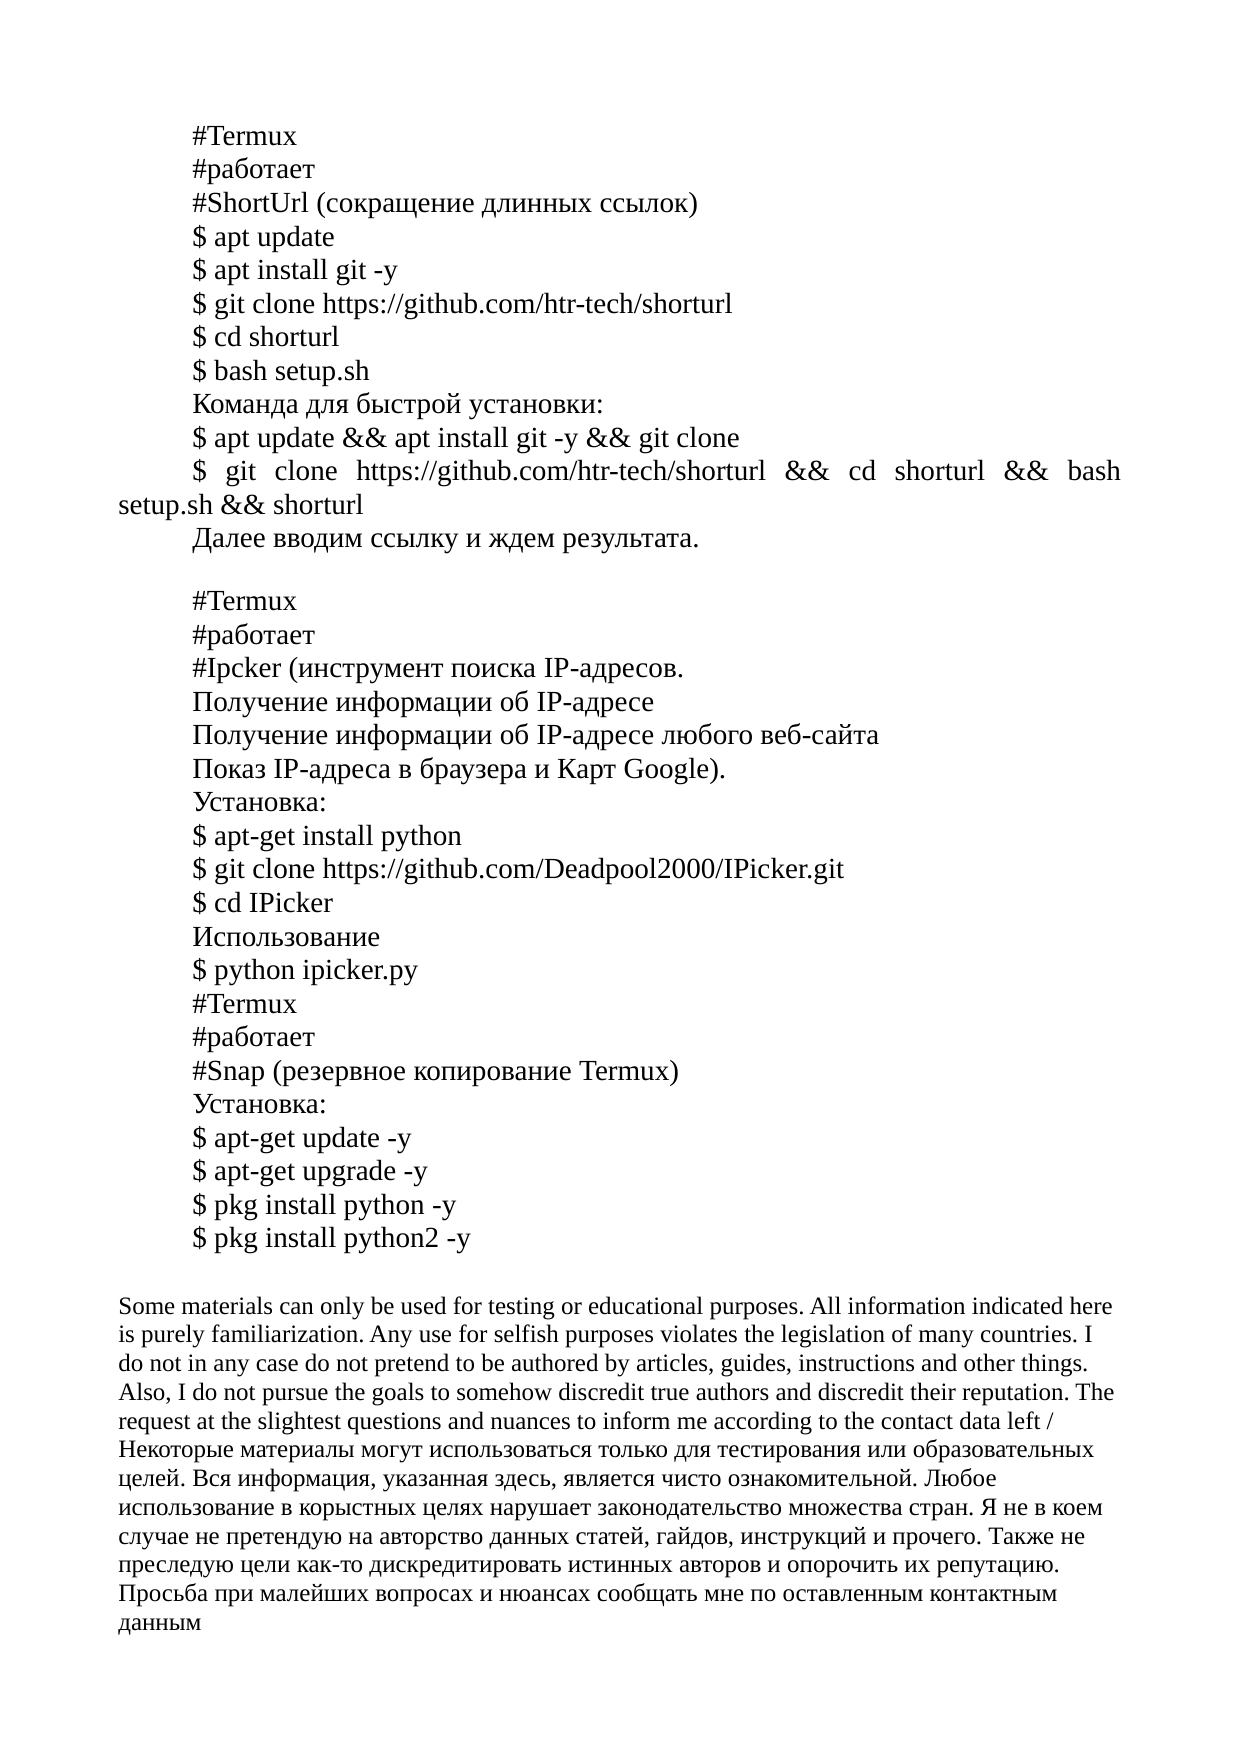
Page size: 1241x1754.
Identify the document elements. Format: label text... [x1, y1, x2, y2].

text #Termux [118, 986, 1122, 1019]
text #Ipcker (инструмент поиска IP-адресов. [118, 650, 1122, 684]
text #работает [118, 617, 1122, 650]
text #Termux [118, 583, 1122, 617]
text Команда для быстрой установки: [118, 386, 1122, 420]
text #ShortUrl (сокращение длинных ссылок) [118, 185, 1122, 219]
text $ apt install git -y [118, 252, 1122, 286]
text $ apt update && apt install git -y && git clone [118, 420, 1122, 453]
text #работает [118, 152, 1122, 185]
text #работает [118, 1019, 1122, 1053]
text Показ IP-адреса в браузера и Карт Google). [118, 751, 1122, 784]
text #Snap (резервное копирование Termux) [118, 1053, 1122, 1086]
text $ cd shorturl [118, 319, 1122, 353]
text $ pkg install python -y [118, 1187, 1122, 1221]
text Установка: [118, 1086, 1122, 1120]
text Далее вводим ссылку и ждем результата. [118, 521, 1122, 554]
text $ apt-get install python [118, 818, 1122, 852]
text $ apt-get update -y [118, 1120, 1122, 1153]
text $ git clone https://github.com/htr-tech/shorturl [118, 286, 1122, 319]
text $ apt-get upgrade -y [118, 1153, 1122, 1187]
text $ git clone https://github.com/Deadpool2000/IPicker.git [118, 852, 1122, 885]
text $ pkg install python2 -y [118, 1221, 1122, 1254]
text Использование [118, 919, 1122, 952]
text $ cd IPicker [118, 885, 1122, 919]
text $ apt update [118, 219, 1122, 252]
text Получение информации об IP-адресе любого веб-сайта [118, 717, 1122, 751]
text #Termux [118, 118, 1122, 152]
text $ bash setup.sh [118, 353, 1122, 386]
text $ git clone https://github.com/htr-tech/shorturl && cd shorturl && bash setup.sh && shorturl [118, 453, 1122, 521]
text Получение информации об IP-адресе [118, 684, 1122, 717]
text $ python ipicker.py [118, 952, 1122, 986]
text Установка: [118, 784, 1122, 818]
